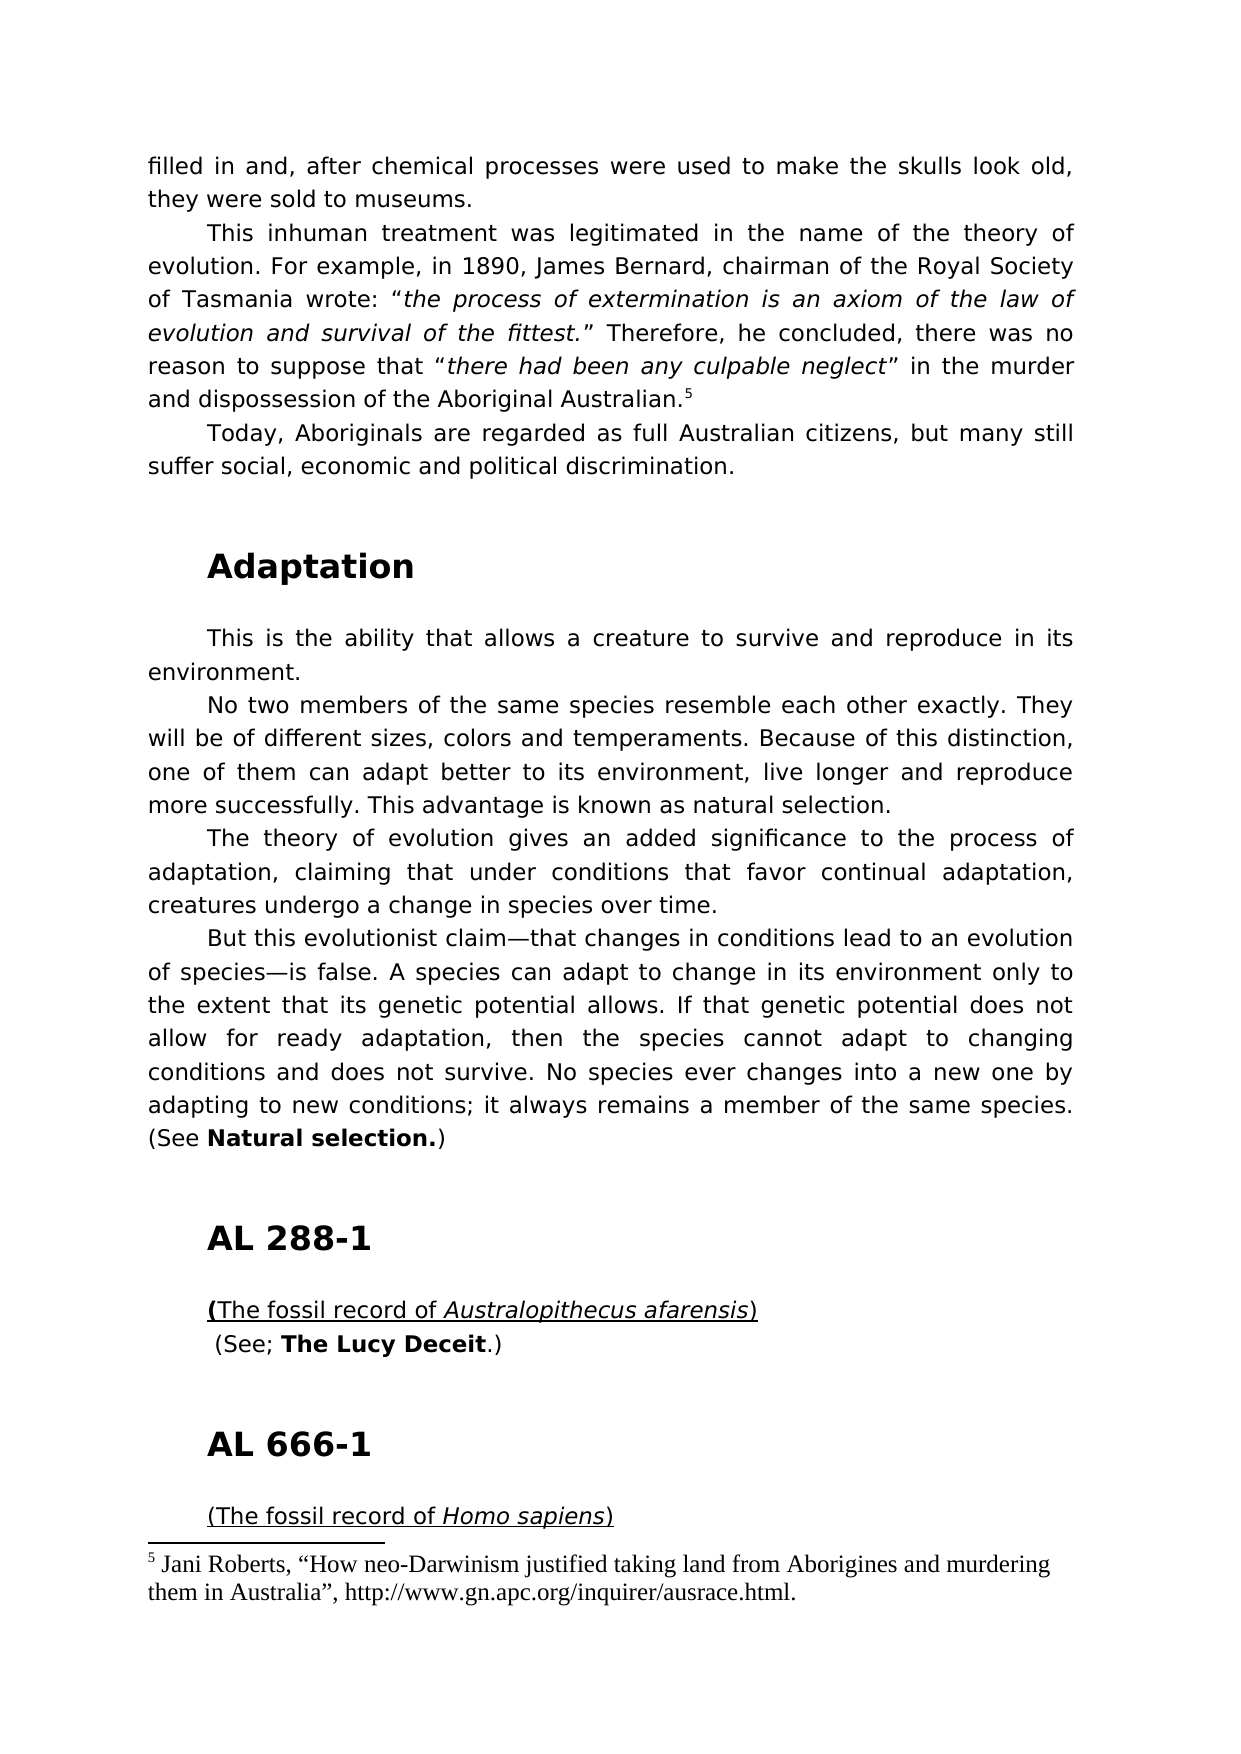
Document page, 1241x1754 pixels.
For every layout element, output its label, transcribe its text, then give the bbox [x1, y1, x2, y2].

text (The fossil record of Australopithecus afarensis) [148, 1292, 1075, 1325]
text (The fossil record of Homo sapiens) [148, 1498, 1075, 1531]
text This is the ability that allows a creature to survive and reproduce in its environment. [148, 620, 1075, 687]
text (See; The Lucy Deceit.) [148, 1325, 1075, 1359]
text The theory of evolution gives an added significance to the process of adaptation, claiming that under conditions that favor continual adaptation, creatures undergo a change in species over time. [148, 820, 1075, 920]
text filled in and, after chemical processes were used to make the skulls look old, they were sold to museums. [148, 148, 1075, 214]
text Today, Aboriginals are regarded as full Australian citizens, but many still suffer social, economic and political discrimination. [148, 414, 1075, 481]
text Jani Roberts, “How neo-Darwinism justified taking land from Aborigines and murdering them in Australia”, http://www.gn.apc.org/inquirer/ausrace.html. [148, 1549, 1092, 1606]
text AL 288-1 [148, 1220, 1075, 1259]
text But this evolutionist claim—that changes in conditions lead to an evolution of species—is false. A species can adapt to change in its environment only to the extent that its genetic potential allows. If that genetic potential does not allow for ready adaptation, then the species cannot adapt to changing conditions and does not survive. No species ever changes into a new one by adapting to new conditions; it always remains a member of the same species. (See Natural selection.) [148, 920, 1075, 1153]
text Adaptation [148, 548, 1075, 587]
text This inhuman treatment was legitimated in the name of the theory of evolution. For example, in 1890, James Bernard, chairman of the Royal Society of Tasmania wrote: “the process of extermination is an axiom of the law of evolution and survival of the fittest.” Therefore, he concluded, there was no reason to suppose that “there had been any culpable neglect” in the murder and dispossession of the Aboriginal Australian. [148, 214, 1075, 414]
text No two members of the same species resemble each other exactly. They will be of different sizes, colors and temperaments. Because of this distinction, one of them can adapt better to its environment, live longer and reproduce more successfully. This advantage is known as natural selection. [148, 687, 1075, 820]
text AL 666-1 [148, 1425, 1075, 1464]
